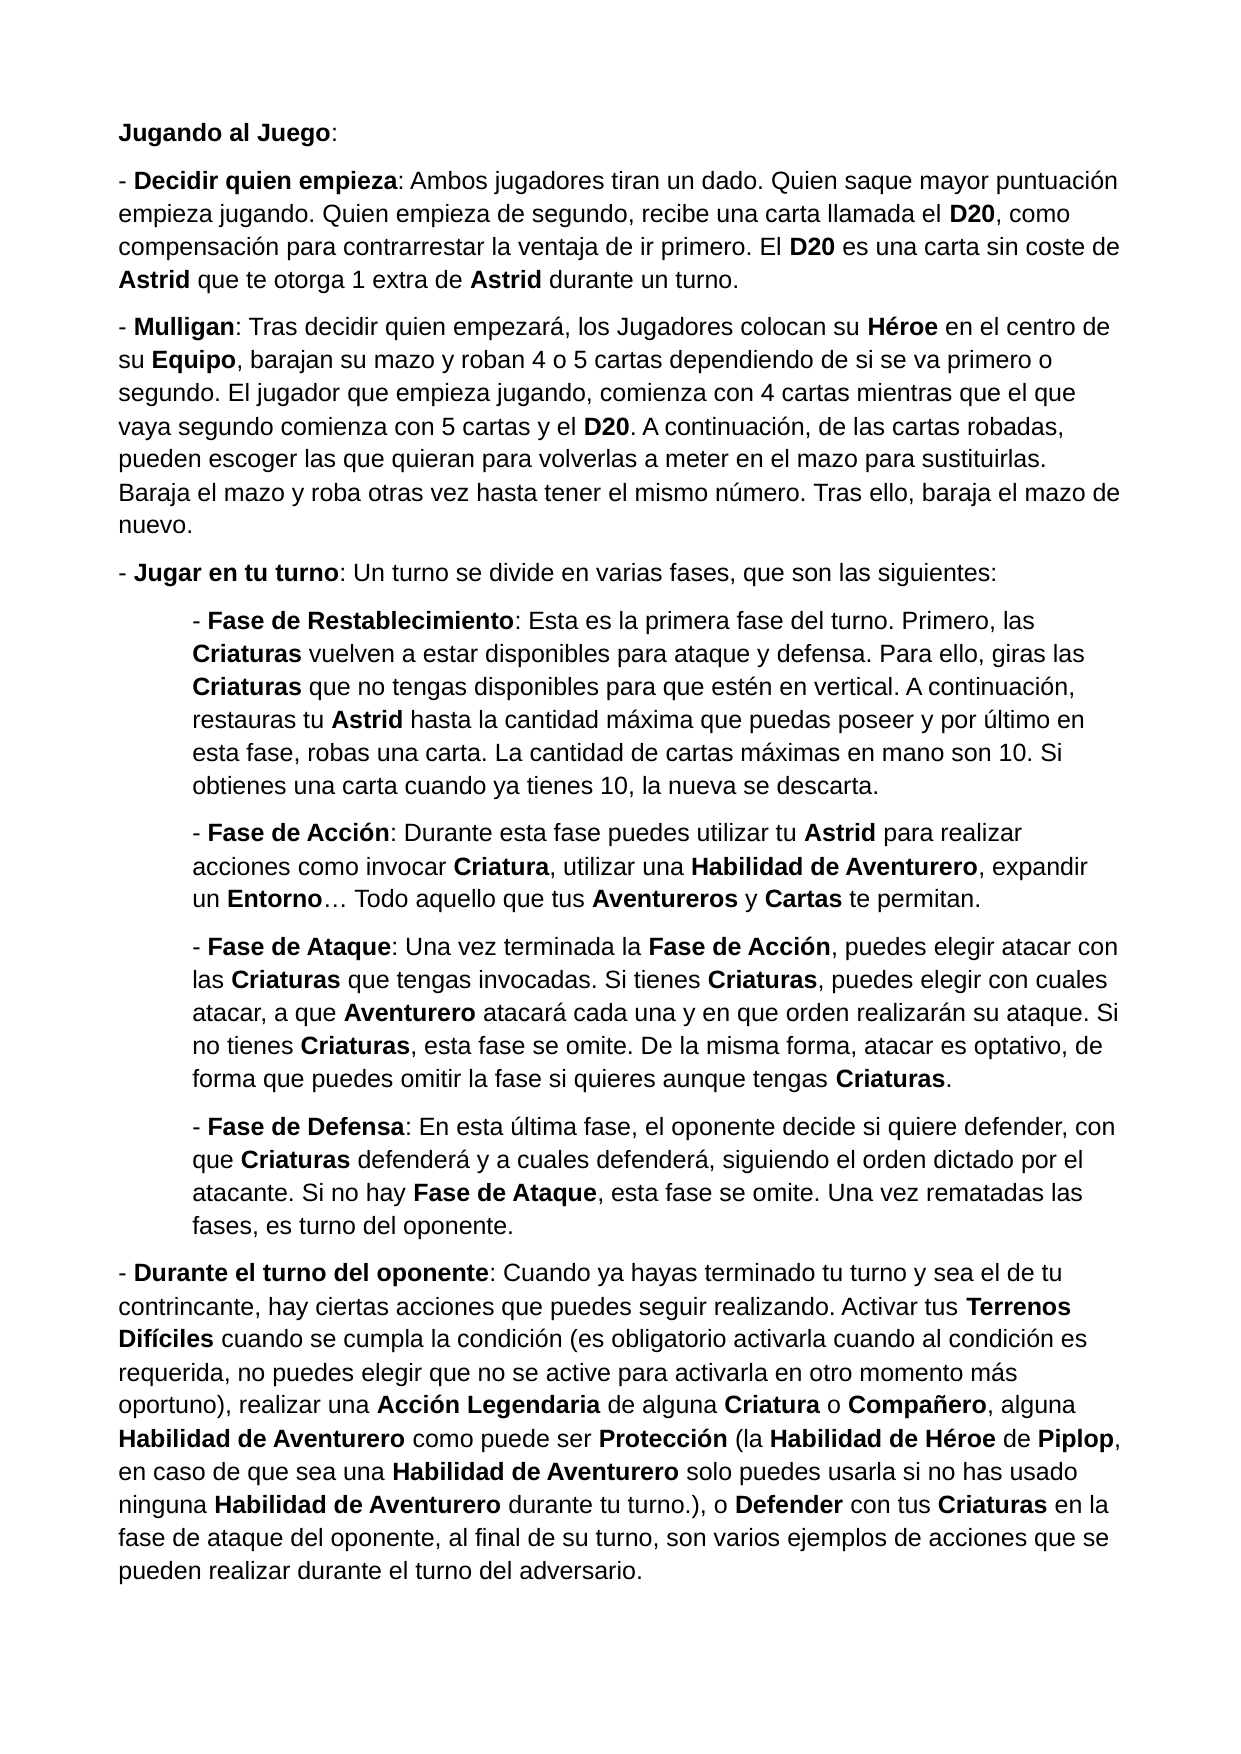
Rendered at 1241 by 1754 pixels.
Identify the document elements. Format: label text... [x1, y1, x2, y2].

text - Fase de Acción: Durante esta fase puedes utilizar tu Astrid para realizar acciones como invocar Criatura, utilizar una Habilidad de Aventurero, expandir un Entorno… Todo aquello que tus Aventureros y Cartas te permitan. [118, 818, 1122, 913]
text - Decidir quien empieza: Ambos jugadores tiran un dado. Quien saque mayor puntuación empieza jugando. Quien empieza de segundo, recibe una carta llamada el D20, como compensación para contrarrestar la ventaja de ir primero. El D20 es una carta sin coste de Astrid que te otorga 1 extra de Astrid durante un turno. [118, 166, 1122, 293]
text - Fase de Ataque: Una vez terminada la Fase de Acción, puedes elegir atacar con las Criaturas que tengas invocadas. Si tienes Criaturas, puedes elegir con cuales atacar, a que Aventurero atacará cada una y en que orden realizarán su ataque. Si no tienes Criaturas, esta fase se omite. De la misma forma, atacar es optativo, de forma que puedes omitir la fase si quieres aunque tengas Criaturas. [118, 932, 1122, 1093]
text - Jugar en tu turno: Un turno se divide en varias fases, que son las siguientes: [118, 558, 1122, 587]
text - Mulligan: Tras decidir quien empezará, los Jugadores colocan su Héroe en el centro de su Equipo, barajan su mazo y roban 4 o 5 cartas dependiendo de si se va primero o segundo. El jugador que empieza jugando, comienza con 4 cartas mientras que el que vaya segundo comienza con 5 cartas y el D20. A continuación, de las cartas robadas, pueden escoger las que quieran para volverlas a meter en el mazo para sustituirlas. Baraja el mazo y roba otras vez hasta tener el mismo número. Tras ello, baraja el mazo de nuevo. [118, 312, 1122, 539]
text - Durante el turno del oponente: Cuando ya hayas terminado tu turno y sea el de tu contrincante, hay ciertas acciones que puedes seguir realizando. Activar tus Terrenos Difíciles cuando se cumpla la condición (es obligatorio activarla cuando al condición es requerida, no puedes elegir que no se active para activarla en otro momento más oportuno), realizar una Acción Legendaria de alguna Criatura o Compañero, alguna Habilidad de Aventurero como puede ser Protección (la Habilidad de Héroe de Piplop, en caso de que sea una Habilidad de Aventurero solo puedes usarla si no has usado ninguna Habilidad de Aventurero durante tu turno.), o Defender con tus Criaturas en la fase de ataque del oponente, al final de su turno, son varios ejemplos de acciones que se pueden realizar durante el turno del adversario. [118, 1258, 1122, 1584]
text - Fase de Defensa: En esta última fase, el oponente decide si quiere defender, con que Criaturas defenderá y a cuales defenderá, siguiendo el orden dictado por el atacante. Si no hay Fase de Ataque, esta fase se omite. Una vez rematadas las fases, es turno del oponente. [118, 1112, 1122, 1239]
text - Fase de Restablecimiento: Esta es la primera fase del turno. Primero, las Criaturas vuelven a estar disponibles para ataque y defensa. Para ello, giras las Criaturas que no tengas disponibles para que estén en vertical. A continuación, restauras tu Astrid hasta la cantidad máxima que puedas poseer y por último en esta fase, robas una carta. La cantidad de cartas máximas en mano son 10. Si obtienes una carta cuando ya tienes 10, la nueva se descarta. [118, 606, 1122, 799]
text Jugando al Juego: [118, 118, 1122, 147]
